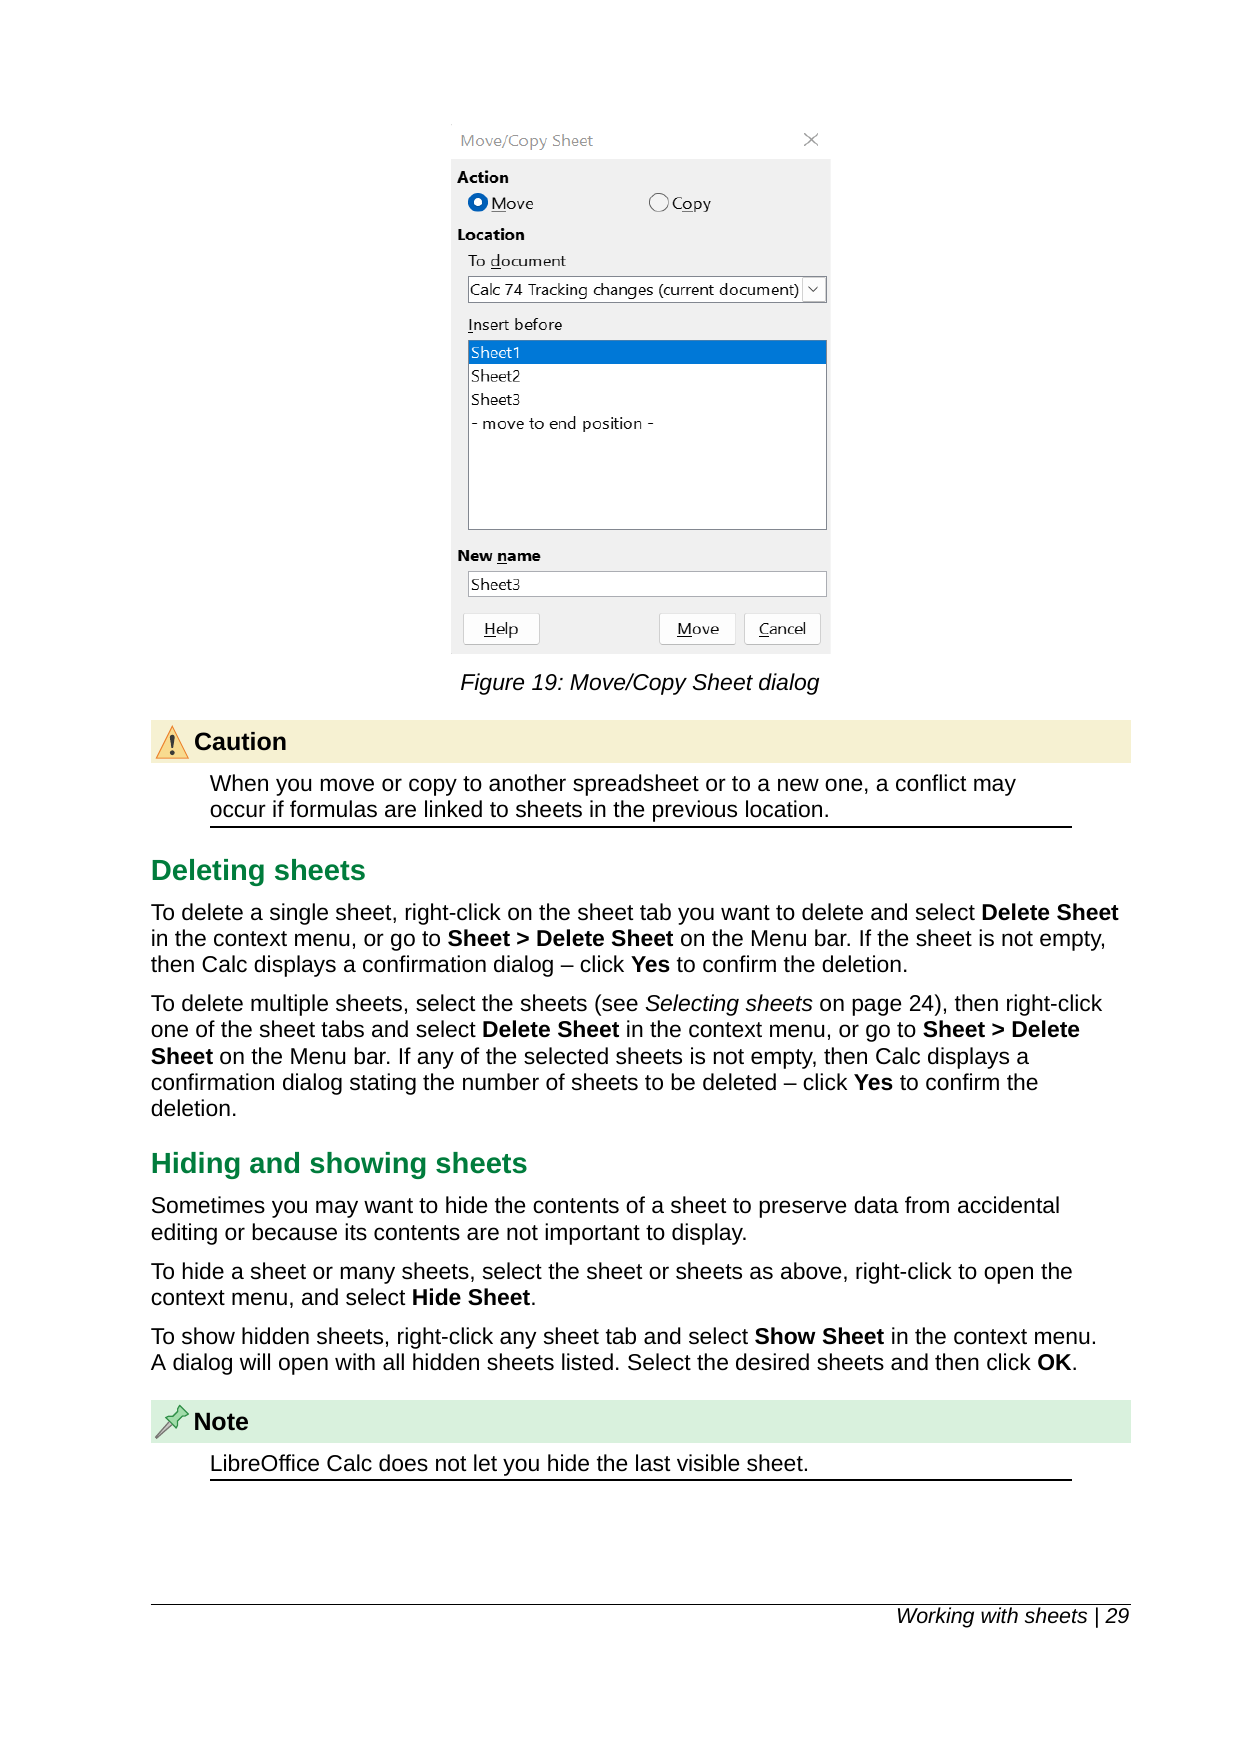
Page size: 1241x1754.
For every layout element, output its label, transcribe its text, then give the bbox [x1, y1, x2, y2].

text To delete multiple sheets, select the sheets (see Selecting sheets on page 24), then right-click one of the sheet tabs and select Delete Sheet in the context menu, or go to Sheet > Delete Sheet on the Menu bar. If any of the selected sheets is not empty, then Calc displays a confirmation dialog stating the number of sheets to be deleted – click Yes to confirm the deletion. [151, 990, 1131, 1122]
subtitle Hiding and showing sheets [151, 1147, 1131, 1180]
subtitle Caution [151, 720, 1131, 763]
text When you move or copy to another spreadsheet or to a new one, a conflict may occur if formulas are linked to sheets in the previous location. [209, 770, 1072, 828]
picture [451, 124, 831, 654]
text To hide a sheet or many sheets, select the sheet or sheets as above, right-click to open the context menu, and select Hide Sheet. [151, 1258, 1131, 1310]
text Figure 19: Move/Copy Sheet dialog [448, 669, 834, 695]
text To show hidden sheets, right-click any sheet tab and select Show Sheet in the context menu. A dialog will open with all hidden sheets listed. Select the desired sheets and then click OK. [151, 1323, 1131, 1376]
text LibreOffice Calc does not let you hide the last visible sheet. [209, 1449, 1072, 1481]
subtitle Note [151, 1400, 1131, 1443]
text Sometimes you may want to hide the contents of a sheet to preserve data from accidental editing or because its contents are not important to display. [151, 1192, 1131, 1245]
subtitle Deleting sheets [151, 852, 1131, 886]
text To delete a single sheet, right-click on the sheet tab you want to delete and select Delete Sheet in the context menu, or go to Sheet > Delete Sheet on the Menu bar. If the sheet is not empty, then Calc displays a confirmation dialog – click Yes to confirm the deletion. [151, 898, 1131, 977]
